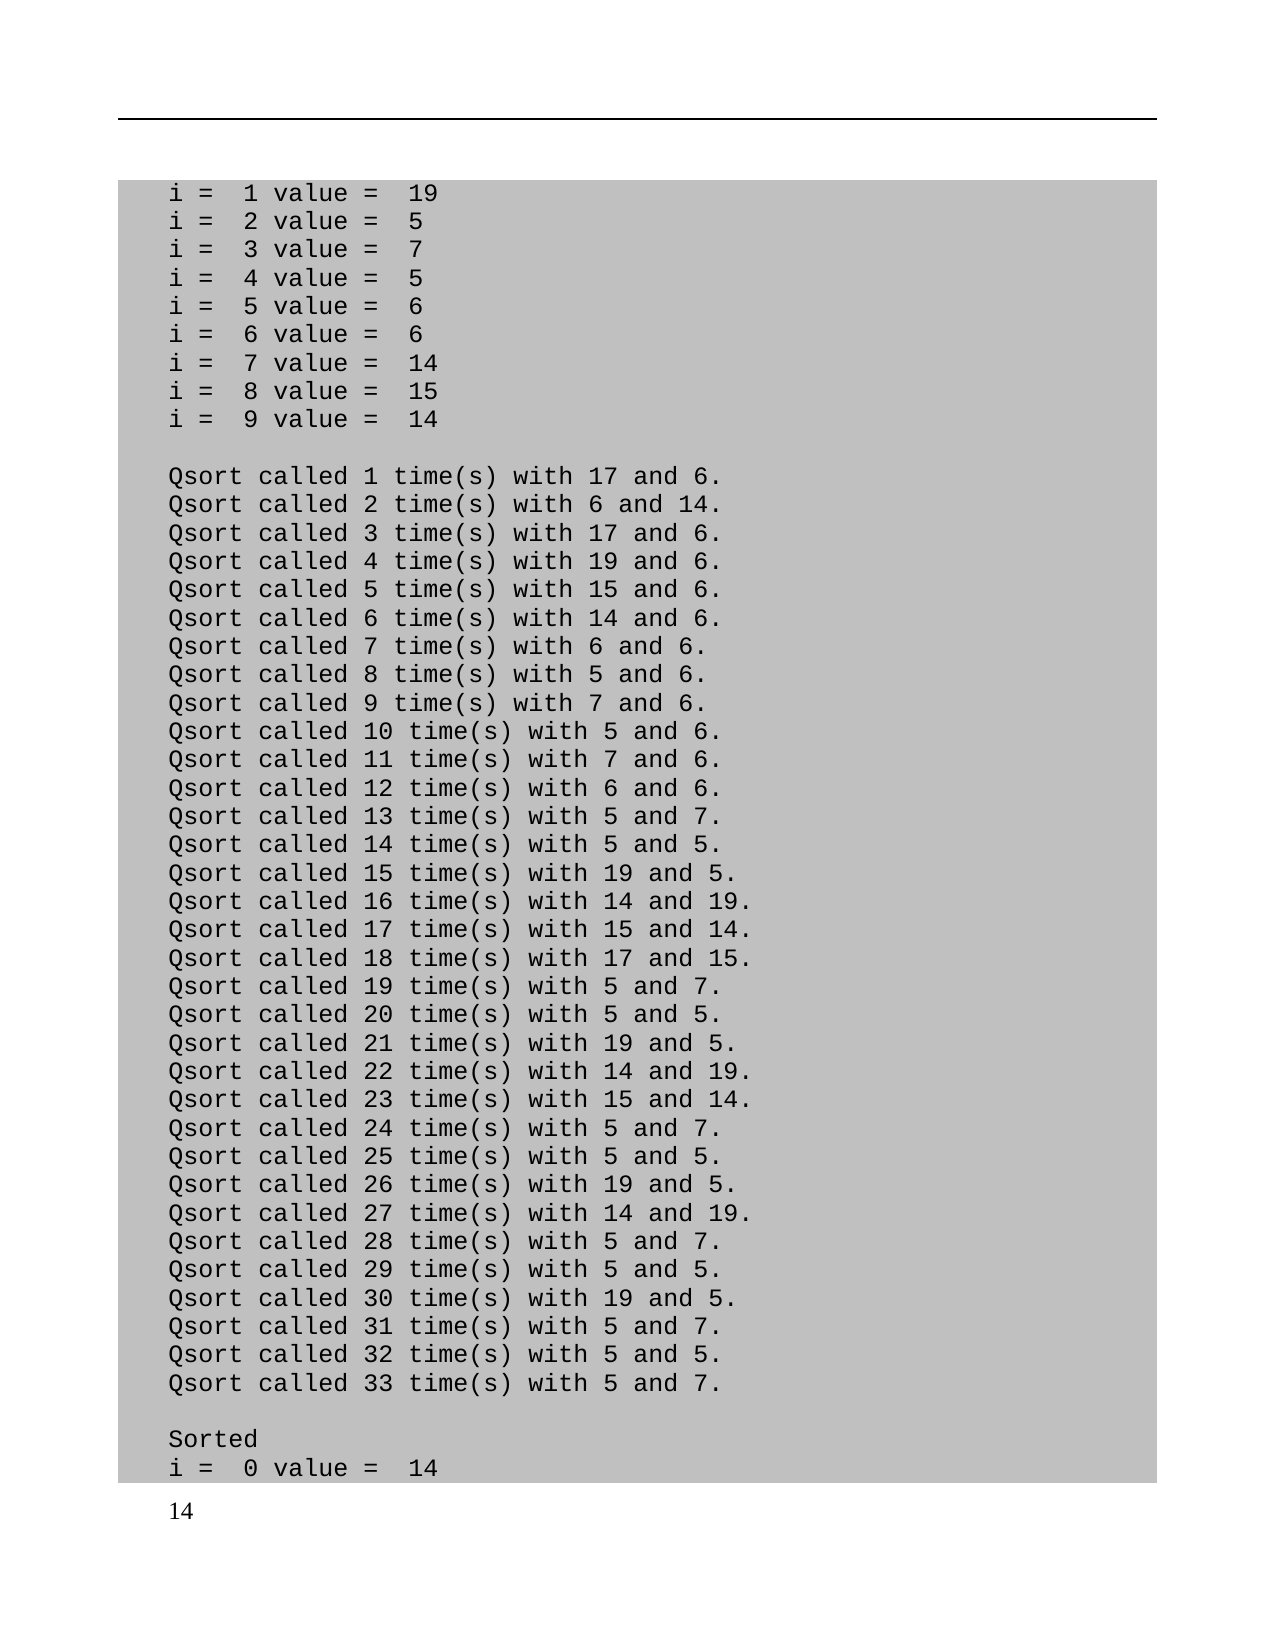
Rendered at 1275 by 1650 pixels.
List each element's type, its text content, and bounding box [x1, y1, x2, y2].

text Qsort called 21 time(s) with 19 and 5. [118, 1030, 1157, 1058]
text Qsort called 12 time(s) with 6 and 6. [118, 775, 1157, 803]
text Qsort called 15 time(s) with 19 and 5. [118, 860, 1157, 888]
text i = 6 value = 6 [118, 322, 1157, 350]
text Qsort called 20 time(s) with 5 and 5. [118, 1002, 1157, 1030]
text Qsort called 9 time(s) with 7 and 6. [118, 690, 1157, 718]
text Qsort called 11 time(s) with 7 and 6. [118, 747, 1157, 775]
text Qsort called 13 time(s) with 5 and 7. [118, 803, 1157, 832]
text Qsort called 27 time(s) with 14 and 19. [118, 1200, 1157, 1228]
text Qsort called 24 time(s) with 5 and 7. [118, 1115, 1157, 1143]
text Qsort called 31 time(s) with 5 and 7. [118, 1313, 1157, 1342]
text i = 0 value = 14 [118, 1455, 1157, 1483]
text Qsort called 19 time(s) with 5 and 7. [118, 973, 1157, 1002]
text i = 3 value = 7 [118, 237, 1157, 265]
text Qsort called 32 time(s) with 5 and 5. [118, 1342, 1157, 1370]
text Qsort called 28 time(s) with 5 and 7. [118, 1228, 1157, 1257]
text i = 4 value = 5 [118, 265, 1157, 293]
text Qsort called 33 time(s) with 5 and 7. [118, 1370, 1157, 1398]
text Qsort called 30 time(s) with 19 and 5. [118, 1285, 1157, 1313]
text Qsort called 8 time(s) with 5 and 6. [118, 662, 1157, 690]
text Qsort called 22 time(s) with 14 and 19. [118, 1058, 1157, 1087]
text Qsort called 3 time(s) with 17 and 6. [118, 520, 1157, 548]
text Qsort called 2 time(s) with 6 and 14. [118, 492, 1157, 520]
text Qsort called 23 time(s) with 15 and 14. [118, 1087, 1157, 1115]
text Qsort called 29 time(s) with 5 and 5. [118, 1257, 1157, 1285]
text Qsort called 16 time(s) with 14 and 19. [118, 888, 1157, 917]
text Qsort called 4 time(s) with 19 and 6. [118, 548, 1157, 577]
text i = 8 value = 15 [118, 378, 1157, 407]
text Qsort called 7 time(s) with 6 and 6. [118, 633, 1157, 662]
text Qsort called 14 time(s) with 5 and 5. [118, 832, 1157, 860]
text Qsort called 26 time(s) with 19 and 5. [118, 1172, 1157, 1200]
text Qsort called 17 time(s) with 15 and 14. [118, 917, 1157, 945]
text Qsort called 10 time(s) with 5 and 6. [118, 718, 1157, 747]
text Qsort called 18 time(s) with 17 and 15. [118, 945, 1157, 973]
text Qsort called 5 time(s) with 15 and 6. [118, 577, 1157, 605]
text i = 9 value = 14 [118, 407, 1157, 435]
text Qsort called 6 time(s) with 14 and 6. [118, 605, 1157, 633]
text i = 5 value = 6 [118, 293, 1157, 322]
text i = 7 value = 14 [118, 350, 1157, 378]
text i = 1 value = 19 [118, 180, 1157, 208]
text Sorted [118, 1427, 1157, 1455]
text Qsort called 25 time(s) with 5 and 5. [118, 1143, 1157, 1172]
text i = 2 value = 5 [118, 208, 1157, 237]
text Qsort called 1 time(s) with 17 and 6. [118, 463, 1157, 492]
